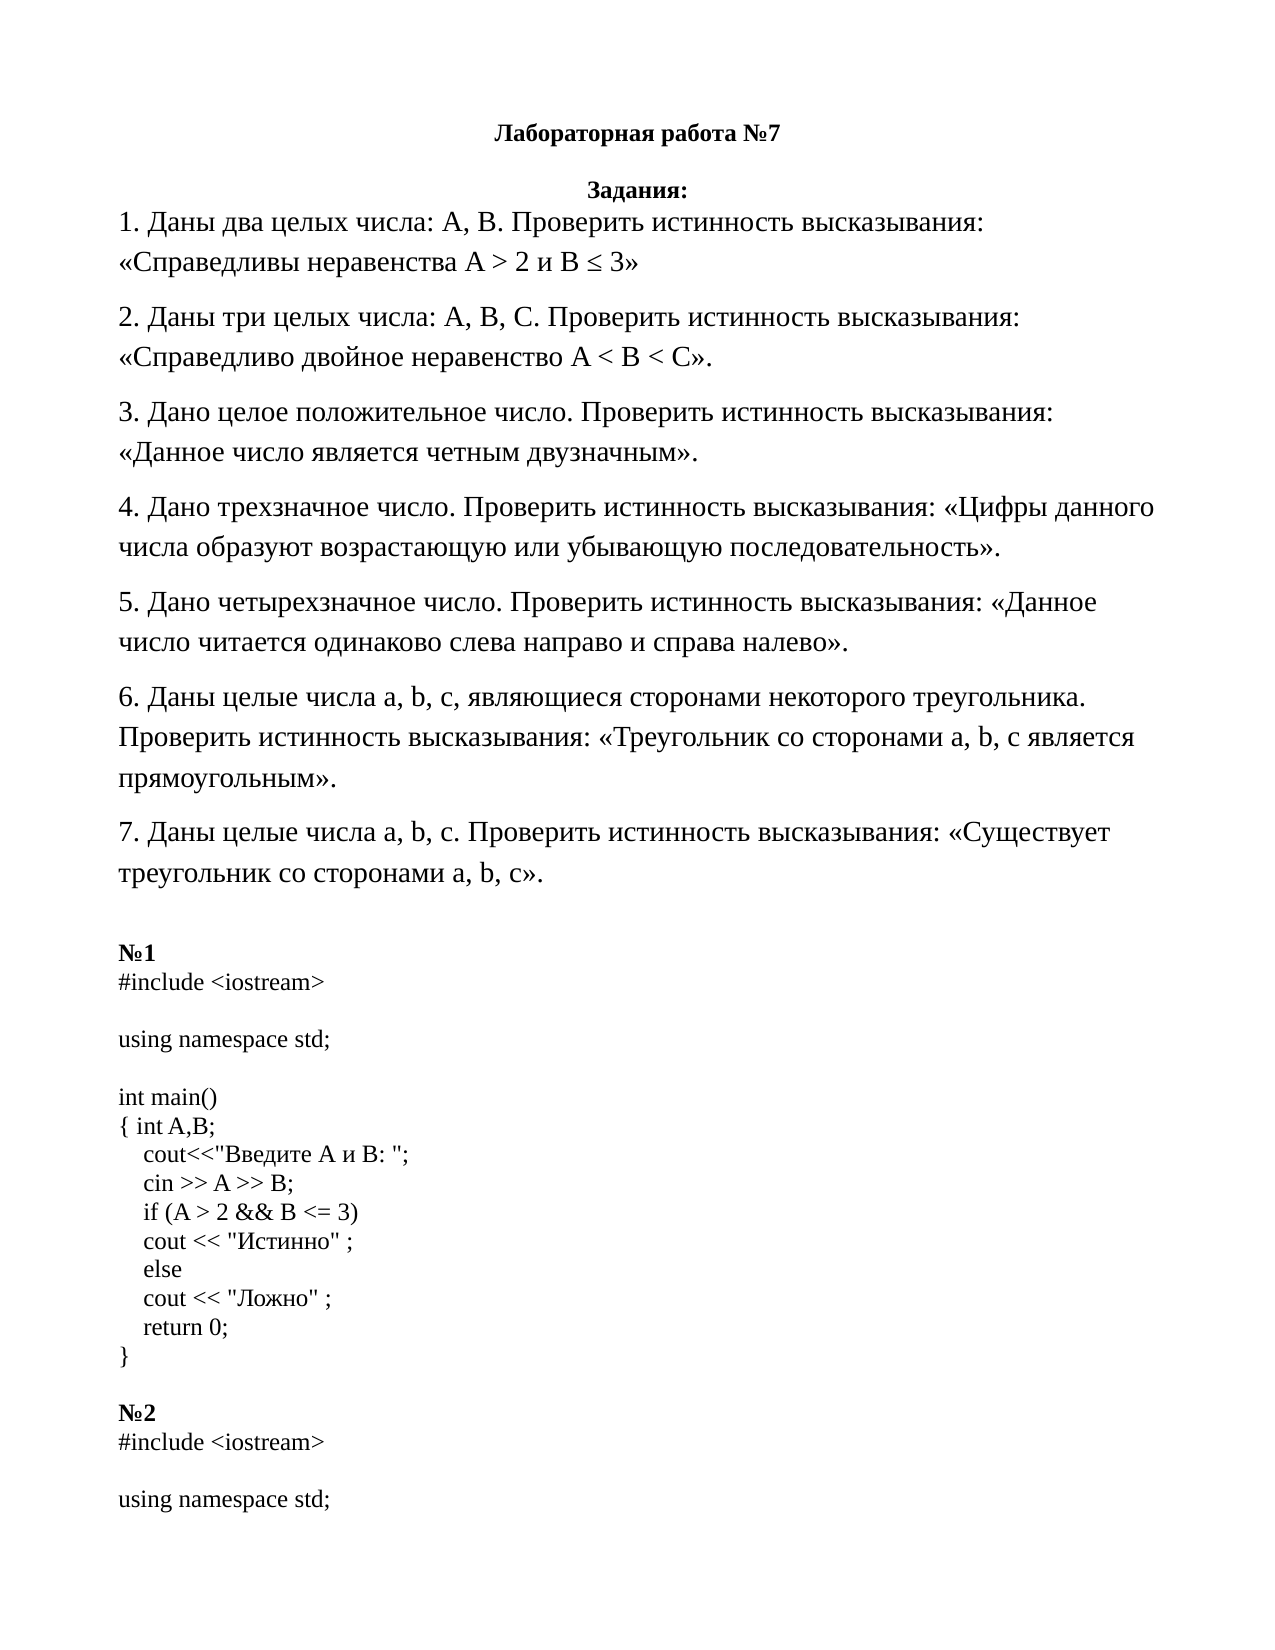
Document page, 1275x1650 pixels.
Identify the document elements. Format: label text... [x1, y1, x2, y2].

text 5. Дано четырехзначное число. Проверить истинность высказывания: «Данное число читается одинаково слева направо и справа налево». [118, 584, 1157, 658]
text 3. Дано целое положительное число. Проверить истинность высказывания: «Данное число является четным двузначным». [118, 394, 1157, 468]
text №1 [118, 938, 1157, 967]
text Лабораторная работа №7 [118, 118, 1157, 147]
text #include <iostream> using namespace std; [118, 1427, 1157, 1513]
text 4. Дано трехзначное число. Проверить истинность высказывания: «Цифры данного числа образуют возрастающую или убывающую последовательность». [118, 489, 1157, 563]
text 6. Даны целые числа a, b, c, являющиеся сторонами некоторого треугольника. Проверить истинность высказывания: «Треугольник со сторонами a, b, c является прямоугольным». [118, 679, 1157, 793]
text 7. Даны целые числа a, b, c. Проверить истинность высказывания: «Существует треугольник со сторонами a, b, c». [118, 814, 1157, 888]
text №2 [118, 1398, 1157, 1427]
text Задания: [118, 176, 1157, 204]
text 1. Даны два целых числа: A, B. Проверить истинность высказывания: «Справедливы неравенства A > 2 и B ≤ 3» [118, 204, 1157, 278]
text 2. Даны три целых числа: A, B, C. Проверить истинность высказывания: «Справедливо двойное неравенство A < B < C». [118, 299, 1157, 373]
text #include <iostream> using namespace std; int main() { int A,B; cout<<"Введите А и В: "; cin >> A >> B; if (A > 2 && B <= 3) cout << "Истинно" ; else cout << "Ложно" ; return 0; } [118, 967, 1157, 1369]
